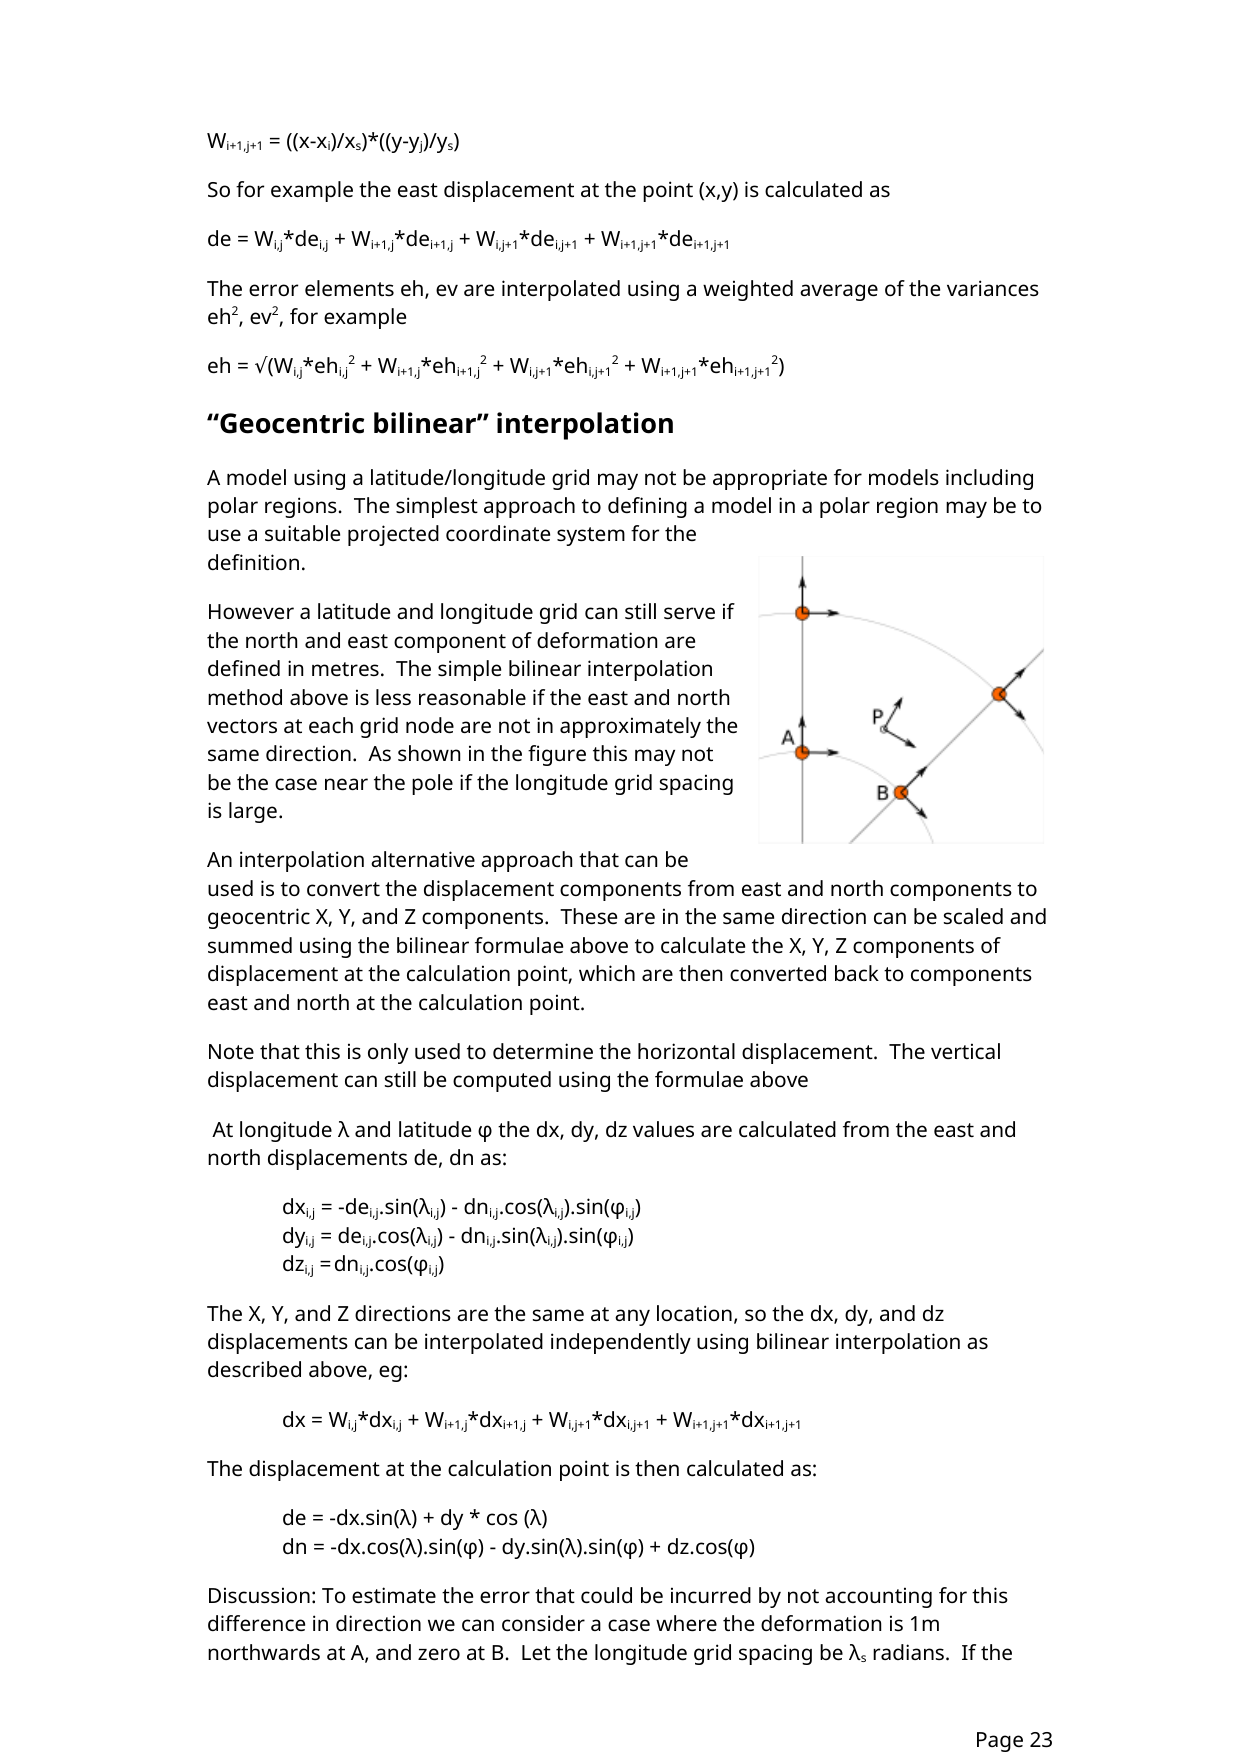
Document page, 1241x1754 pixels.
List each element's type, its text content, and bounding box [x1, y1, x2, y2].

text Wi+1,j+1 = ((x-xi)/xs)*((y-yj)/ys) [207, 126, 1053, 154]
text de = -dx.sin(λ) + dy * cos (λ) dn = -dx.cos(λ).sin(φ) - dy.sin(λ).sin(φ) + dz.cos(φ) [282, 1503, 1053, 1560]
picture [758, 556, 1045, 844]
subtitle “Geocentric bilinear” interpolation [207, 405, 1053, 442]
text The error elements eh, ev are interpolated using a weighted average of the variances eh2, ev2, for example [207, 274, 1053, 331]
text The displacement at the calculation point is then calculated as: [207, 1454, 1053, 1482]
text The X, Y, and Z directions are the same at any location, so the dx, dy, and dz displacements can be interpolated independently using bilinear interpolation as described above, eg: [207, 1299, 1053, 1384]
text de = Wi,j*dei,j + Wi+1,j*dei+1,j + Wi,j+1*dei,j+1 + Wi+1,j+1*dei+1,j+1 [207, 224, 1053, 253]
text dxi,j = -dei,j.sin(λi,j) - dni,j.cos(λi,j).sin(φi,j) dyi,j = dei,j.cos(λi,j) - dni,j.sin(λi,j).sin(φi,j) dzi,j =dni,j.cos(φi,j) [282, 1192, 1053, 1278]
text At longitude λ and latitude φ the dx, dy, dz values are calculated from the east and north displacements de, dn as: [207, 1115, 1053, 1172]
text So for example the east displacement at the point (x,y) is calculated as [207, 175, 1053, 204]
text An interpolation alternative approach that can be used is to convert the displacement components from east and north components to geocentric X, Y, and Z components. These are in the same direction can be scaled and summed using the bilinear formulae above to calculate the X, Y, Z components of displacement at the calculation point, which are then converted back to components east and north at the calculation point. [207, 846, 1053, 1016]
text Discussion: To estimate the error that could be incurred by not accounting for this difference in direction we can consider a case where the deformation is 1m northwards at A, and zero at B. Let the longitude grid spacing be λs radians. If the [207, 1581, 1053, 1666]
text A model using a latitude/longitude grid may not be appropriate for models including polar regions. The simplest approach to defining a model in a polar region may be to use a suitable projected coordinate system for the definition. [207, 463, 1053, 576]
text Note that this is only used to determine the horizontal displacement. The vertical displacement can still be computed using the formulae above [207, 1037, 1053, 1094]
text dx = Wi,j*dxi,j + Wi+1,j*dxi+1,j + Wi,j+1*dxi,j+1 + Wi+1,j+1*dxi+1,j+1 [207, 1405, 1053, 1433]
text eh = √(Wi,j*ehi,j2 + Wi+1,j*ehi+1,j2 + Wi,j+1*ehi,j+12 + Wi+1,j+1*ehi+1,j+12) [207, 352, 1053, 380]
text However a latitude and longitude grid can still serve if the north and east component of deformation are defined in metres. The simple bilinear interpolation method above is less reasonable if the east and north vectors at each grid node are not in approximately the same direction. As shown in the figure this may not be the case near the pole if the longitude grid spacing is large. [207, 597, 758, 825]
